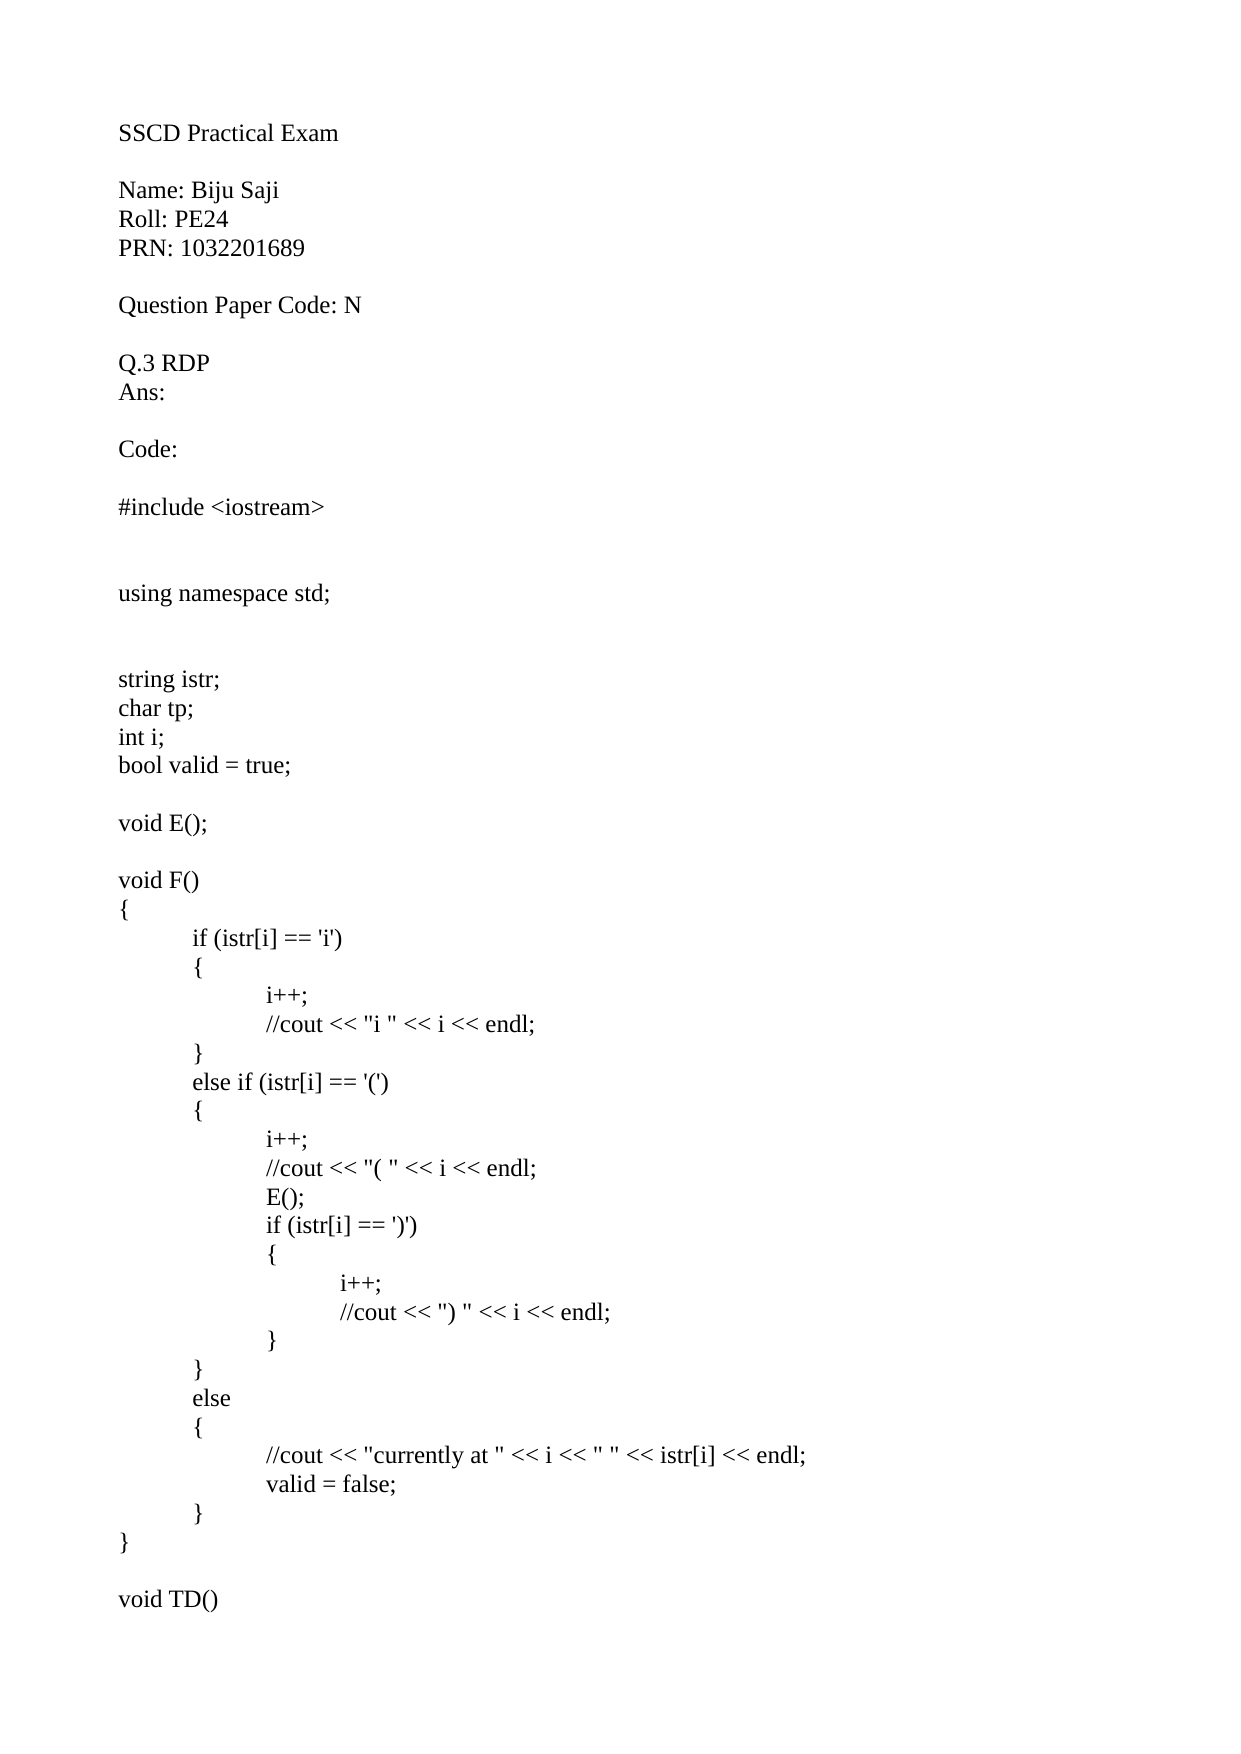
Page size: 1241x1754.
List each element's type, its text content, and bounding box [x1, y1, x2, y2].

text Name: Biju Saji [118, 176, 1122, 204]
text else if (istr[i] == '(') [118, 1067, 1122, 1096]
text Ans: [118, 377, 1122, 406]
text #include <iostream> [118, 492, 1122, 521]
text valid = false; [118, 1469, 1122, 1498]
text //cout << "currently at " << i << " " << istr[i] << endl; [118, 1441, 1122, 1469]
text { [118, 1412, 1122, 1441]
text i++; [118, 1124, 1122, 1153]
text Question Paper Code: N [118, 291, 1122, 319]
text } [118, 1038, 1122, 1067]
text void E(); [118, 808, 1122, 837]
text } [118, 1498, 1122, 1527]
text { [118, 1239, 1122, 1268]
text PRN: 1032201689 [118, 233, 1122, 262]
text i++; [118, 1268, 1122, 1297]
text } [118, 1326, 1122, 1354]
text string istr; [118, 664, 1122, 693]
text Q.3 RDP [118, 348, 1122, 377]
text } [118, 1354, 1122, 1383]
text if (istr[i] == ')') [118, 1211, 1122, 1239]
text { [118, 952, 1122, 981]
text int i; [118, 722, 1122, 751]
text { [118, 1096, 1122, 1124]
text //cout << ") " << i << endl; [118, 1297, 1122, 1326]
text char tp; [118, 693, 1122, 722]
text else [118, 1383, 1122, 1412]
text bool valid = true; [118, 751, 1122, 779]
text //cout << "( " << i << endl; [118, 1153, 1122, 1182]
text SSCD Practical Exam [118, 118, 1122, 147]
text { [118, 894, 1122, 923]
text i++; [118, 981, 1122, 1009]
text using namespace std; [118, 578, 1122, 607]
text E(); [118, 1182, 1122, 1211]
text if (istr[i] == 'i') [118, 923, 1122, 952]
text //cout << "i " << i << endl; [118, 1009, 1122, 1038]
text void F() [118, 866, 1122, 894]
text } [118, 1527, 1122, 1556]
text Roll: PE24 [118, 204, 1122, 233]
text Code: [118, 434, 1122, 463]
text void TD() [118, 1584, 1122, 1613]
